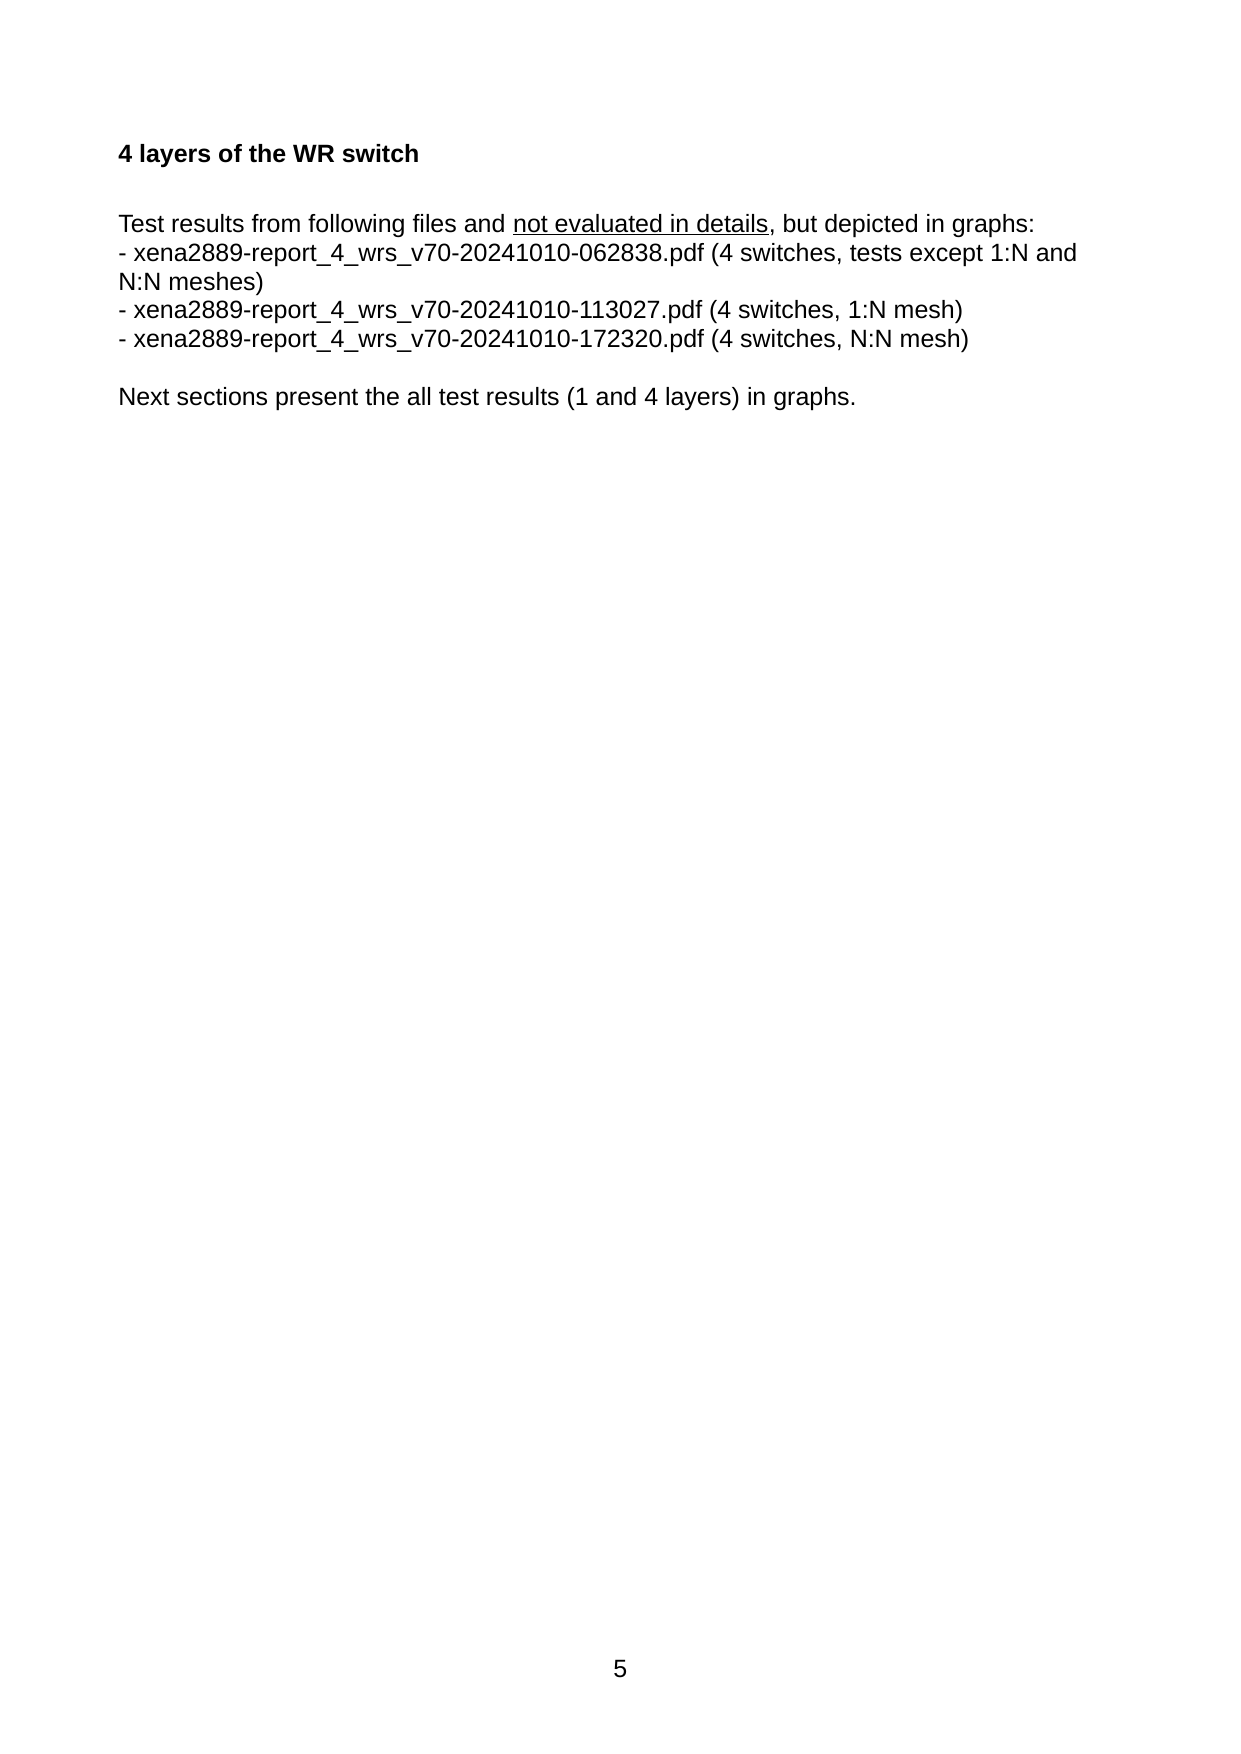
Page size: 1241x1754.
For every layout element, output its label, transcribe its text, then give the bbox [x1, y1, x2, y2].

text - xena2889-report_4_wrs_v70-20241010-172320.pdf (4 switches, N:N mesh) [118, 324, 1122, 353]
text Test results from following files and not evaluated in details, but depicted in graphs: [118, 209, 1122, 238]
subtitle 4 layers of the WR switch [118, 139, 1122, 168]
text - xena2889-report_4_wrs_v70-20241010-062838.pdf (4 switches, tests except 1:N and N:N meshes) [118, 238, 1122, 295]
text - xena2889-report_4_wrs_v70-20241010-113027.pdf (4 switches, 1:N mesh) [118, 295, 1122, 324]
text Next sections present the all test results (1 and 4 layers) in graphs. [118, 381, 1122, 410]
